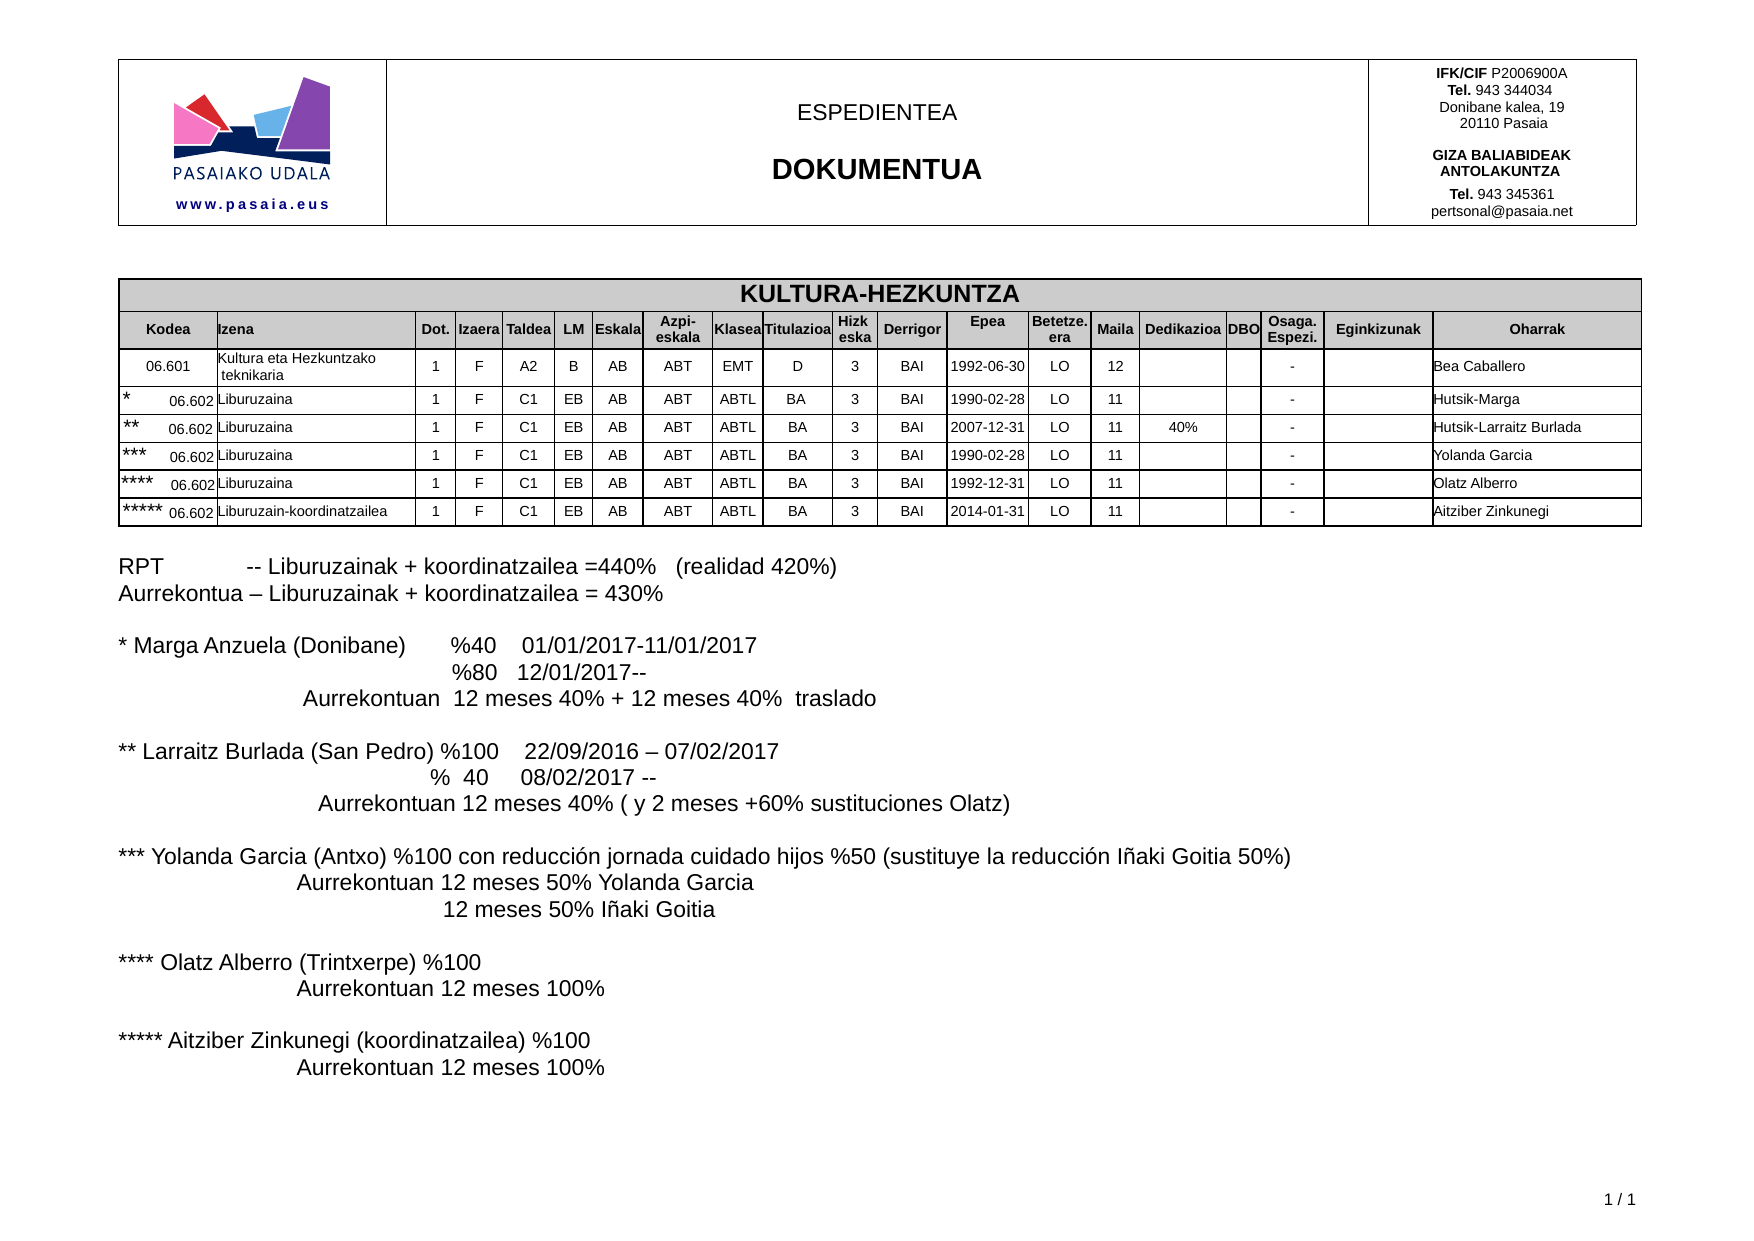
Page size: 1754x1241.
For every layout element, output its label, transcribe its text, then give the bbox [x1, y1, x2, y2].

table_cell ABTL [713, 415, 762, 441]
table_cell 1 [416, 443, 455, 469]
table_cell - [1262, 443, 1323, 469]
table_cell BAI [878, 443, 946, 469]
table_cell F [456, 387, 502, 413]
table_cell AB [593, 415, 642, 441]
table_cell Hizk eska [833, 312, 877, 348]
table_cell C1 [503, 499, 554, 525]
table_cell 2014-01-31 [948, 499, 1028, 525]
table_cell Liburuzain-koordinatzailea [218, 499, 415, 525]
table_cell BA [764, 471, 832, 497]
table_cell 1992-12-31 [948, 471, 1028, 497]
table_cell EMT [713, 350, 762, 386]
table_cell [1227, 415, 1260, 441]
table_cell LO [1029, 415, 1090, 441]
table_cell 2007-12-31 [948, 415, 1028, 441]
table_cell BAI [878, 499, 946, 525]
table_cell BA [764, 415, 832, 441]
table_cell 1 [416, 387, 455, 413]
table_cell F [456, 443, 502, 469]
table_cell - [1262, 387, 1323, 413]
table_cell [1325, 350, 1432, 386]
table_cell Izena [218, 312, 415, 348]
table_cell D [764, 350, 832, 386]
table_cell - [1262, 415, 1323, 441]
table_cell 11 [1092, 471, 1139, 497]
table_cell 3 [833, 350, 877, 386]
text Aurrekontuan 12 meses 100% [118, 1054, 1636, 1080]
table_cell LO [1029, 471, 1090, 497]
table_cell A2 [503, 350, 554, 386]
table_cell 11 [1092, 499, 1139, 525]
table_cell F [456, 471, 502, 497]
table_cell ABTL [713, 499, 762, 525]
table_cell AB [593, 499, 642, 525]
text ** Larraitz Burlada (San Pedro) %100 22/09/2016 – 07/02/2017 [118, 738, 1636, 764]
table_cell Klasea [713, 312, 762, 348]
table_cell Oharrak [1434, 312, 1641, 348]
table_cell Eskala [593, 312, 642, 348]
table_cell [1227, 499, 1260, 525]
table_cell Betetze. era [1029, 312, 1090, 348]
table_cell AB [593, 443, 642, 469]
table_cell ABT [644, 471, 712, 497]
table_cell ** 06.602 [120, 415, 217, 441]
table_cell 3 [833, 443, 877, 469]
table_cell [1325, 499, 1432, 525]
table_cell [1140, 350, 1226, 386]
table_cell 1990-02-28 [948, 387, 1028, 413]
table_cell AB [593, 387, 642, 413]
table_cell EB [555, 471, 592, 497]
table_cell ABT [644, 387, 712, 413]
table_cell ABTL [713, 387, 762, 413]
table_cell [1140, 499, 1226, 525]
table_cell ABT [644, 443, 712, 469]
table_cell LO [1029, 499, 1090, 525]
table_cell ***** 06.602 [120, 499, 217, 525]
table_cell BA [764, 499, 832, 525]
table_header KULTURA-HEZKUNTZA [120, 280, 1641, 311]
table_cell BA [764, 443, 832, 469]
table_cell BAI [878, 350, 946, 386]
table_cell Dedikazioa [1140, 312, 1226, 348]
table_cell Bea Caballero [1434, 350, 1641, 386]
text Aurrekontua – Liburuzainak + koordinatzailea = 430% [118, 579, 1636, 606]
table_cell EB [555, 415, 592, 441]
table_cell F [456, 415, 502, 441]
table_cell * 06.602 [120, 387, 217, 413]
text Aurrekontuan 12 meses 50% Yolanda Garcia [118, 869, 1636, 896]
table_cell Maila [1092, 312, 1139, 348]
table_cell BA [764, 387, 832, 413]
table_cell Azpi- eskala [644, 312, 712, 348]
table_cell [1140, 387, 1226, 413]
table_cell Kultura eta Hezkuntzako teknikaria [218, 350, 415, 386]
text ***** Aitziber Zinkunegi (koordinatzailea) %100 [118, 1027, 1636, 1054]
table_cell 1 [416, 499, 455, 525]
table_cell Izaera [456, 312, 502, 348]
table_cell EB [555, 387, 592, 413]
table_cell BAI [878, 415, 946, 441]
table_cell 11 [1092, 443, 1139, 469]
table_cell 3 [833, 415, 877, 441]
table_cell BAI [878, 387, 946, 413]
table_cell - [1262, 499, 1323, 525]
table_cell [1140, 443, 1226, 469]
table_cell [1227, 350, 1260, 386]
table_cell 11 [1092, 415, 1139, 441]
table_cell - [1262, 471, 1323, 497]
table_cell - [1262, 350, 1323, 386]
table_cell 11 [1092, 387, 1139, 413]
table_cell Olatz Alberro [1434, 471, 1641, 497]
table_cell 3 [833, 499, 877, 525]
table_cell ABTL [713, 471, 762, 497]
table_cell C1 [503, 471, 554, 497]
table_cell Liburuzaina [218, 415, 415, 441]
table_cell DBO [1227, 312, 1260, 348]
table_cell EB [555, 443, 592, 469]
table_cell 3 [833, 387, 877, 413]
table_cell Hutsik-Larraitz Burlada [1434, 415, 1641, 441]
table_cell Titulazioa [764, 312, 832, 348]
table_cell [1325, 387, 1432, 413]
text Aurrekontuan 12 meses 40% + 12 meses 40% traslado [118, 685, 1636, 711]
table_cell Liburuzaina [218, 443, 415, 469]
table_cell Aitziber Zinkunegi [1434, 499, 1641, 525]
table_cell AB [593, 350, 642, 386]
table_cell LO [1029, 443, 1090, 469]
table_cell F [456, 350, 502, 386]
table_cell [1227, 443, 1260, 469]
text Aurrekontuan 12 meses 100% [118, 975, 1636, 1001]
table_cell Epea [948, 312, 1028, 348]
table_cell LM [555, 312, 592, 348]
text Aurrekontuan 12 meses 40% ( y 2 meses +60% sustituciones Olatz) [118, 790, 1636, 817]
table_cell Dot. [416, 312, 455, 348]
table_cell ABT [644, 350, 712, 386]
table_cell 12 [1092, 350, 1139, 386]
table_cell AB [593, 471, 642, 497]
table_cell B [555, 350, 592, 386]
table_cell 1 [416, 415, 455, 441]
table_cell [1325, 471, 1432, 497]
table_cell F [456, 499, 502, 525]
table_cell Kodea [120, 312, 217, 348]
table_cell [1325, 415, 1432, 441]
table_cell Osaga. Espezi. [1262, 312, 1323, 348]
table_cell EB [555, 499, 592, 525]
text * Marga Anzuela (Donibane) %40 01/01/2017-11/01/2017 [118, 632, 1636, 658]
table_cell 1 [416, 350, 455, 386]
table_cell [1227, 387, 1260, 413]
table_cell Liburuzaina [218, 387, 415, 413]
table_cell 06.601 [120, 350, 217, 386]
table_cell [1227, 471, 1260, 497]
table_cell C1 [503, 387, 554, 413]
table_cell Eginkizunak [1325, 312, 1432, 348]
table_cell 3 [833, 471, 877, 497]
table_cell C1 [503, 415, 554, 441]
table_cell LO [1029, 350, 1090, 386]
table_cell ABT [644, 415, 712, 441]
table_cell [1140, 471, 1226, 497]
text %80 12/01/2017-- [118, 658, 1636, 685]
text 12 meses 50% Iñaki Goitia [118, 896, 1636, 922]
table_cell LO [1029, 387, 1090, 413]
text **** Olatz Alberro (Trintxerpe) %100 [118, 948, 1636, 975]
table_cell Derrigor [878, 312, 946, 348]
table_cell **** 06.602 [120, 471, 217, 497]
table_cell ABT [644, 499, 712, 525]
table_cell Hutsik-Marga [1434, 387, 1641, 413]
table_cell *** 06.602 [120, 443, 217, 469]
table_cell Taldea [503, 312, 554, 348]
text RPT -- Liburuzainak + koordinatzailea =440% (realidad 420%) [118, 553, 1636, 579]
table_cell 1 [416, 471, 455, 497]
table_cell ABTL [713, 443, 762, 469]
table_cell C1 [503, 443, 554, 469]
table_cell 40% [1140, 415, 1226, 441]
table_cell BAI [878, 471, 946, 497]
table_cell [1325, 443, 1432, 469]
table_cell Liburuzaina [218, 471, 415, 497]
text *** Yolanda Garcia (Antxo) %100 con reducción jornada cuidado hijos %50 (sustituye la reducción Iñaki Goitia 50%) [118, 843, 1636, 869]
table_cell 1992-06-30 [948, 350, 1028, 386]
table_cell 1990-02-28 [948, 443, 1028, 469]
table_cell Yolanda Garcia [1434, 443, 1641, 469]
text % 40 08/02/2017 -- [118, 764, 1636, 790]
